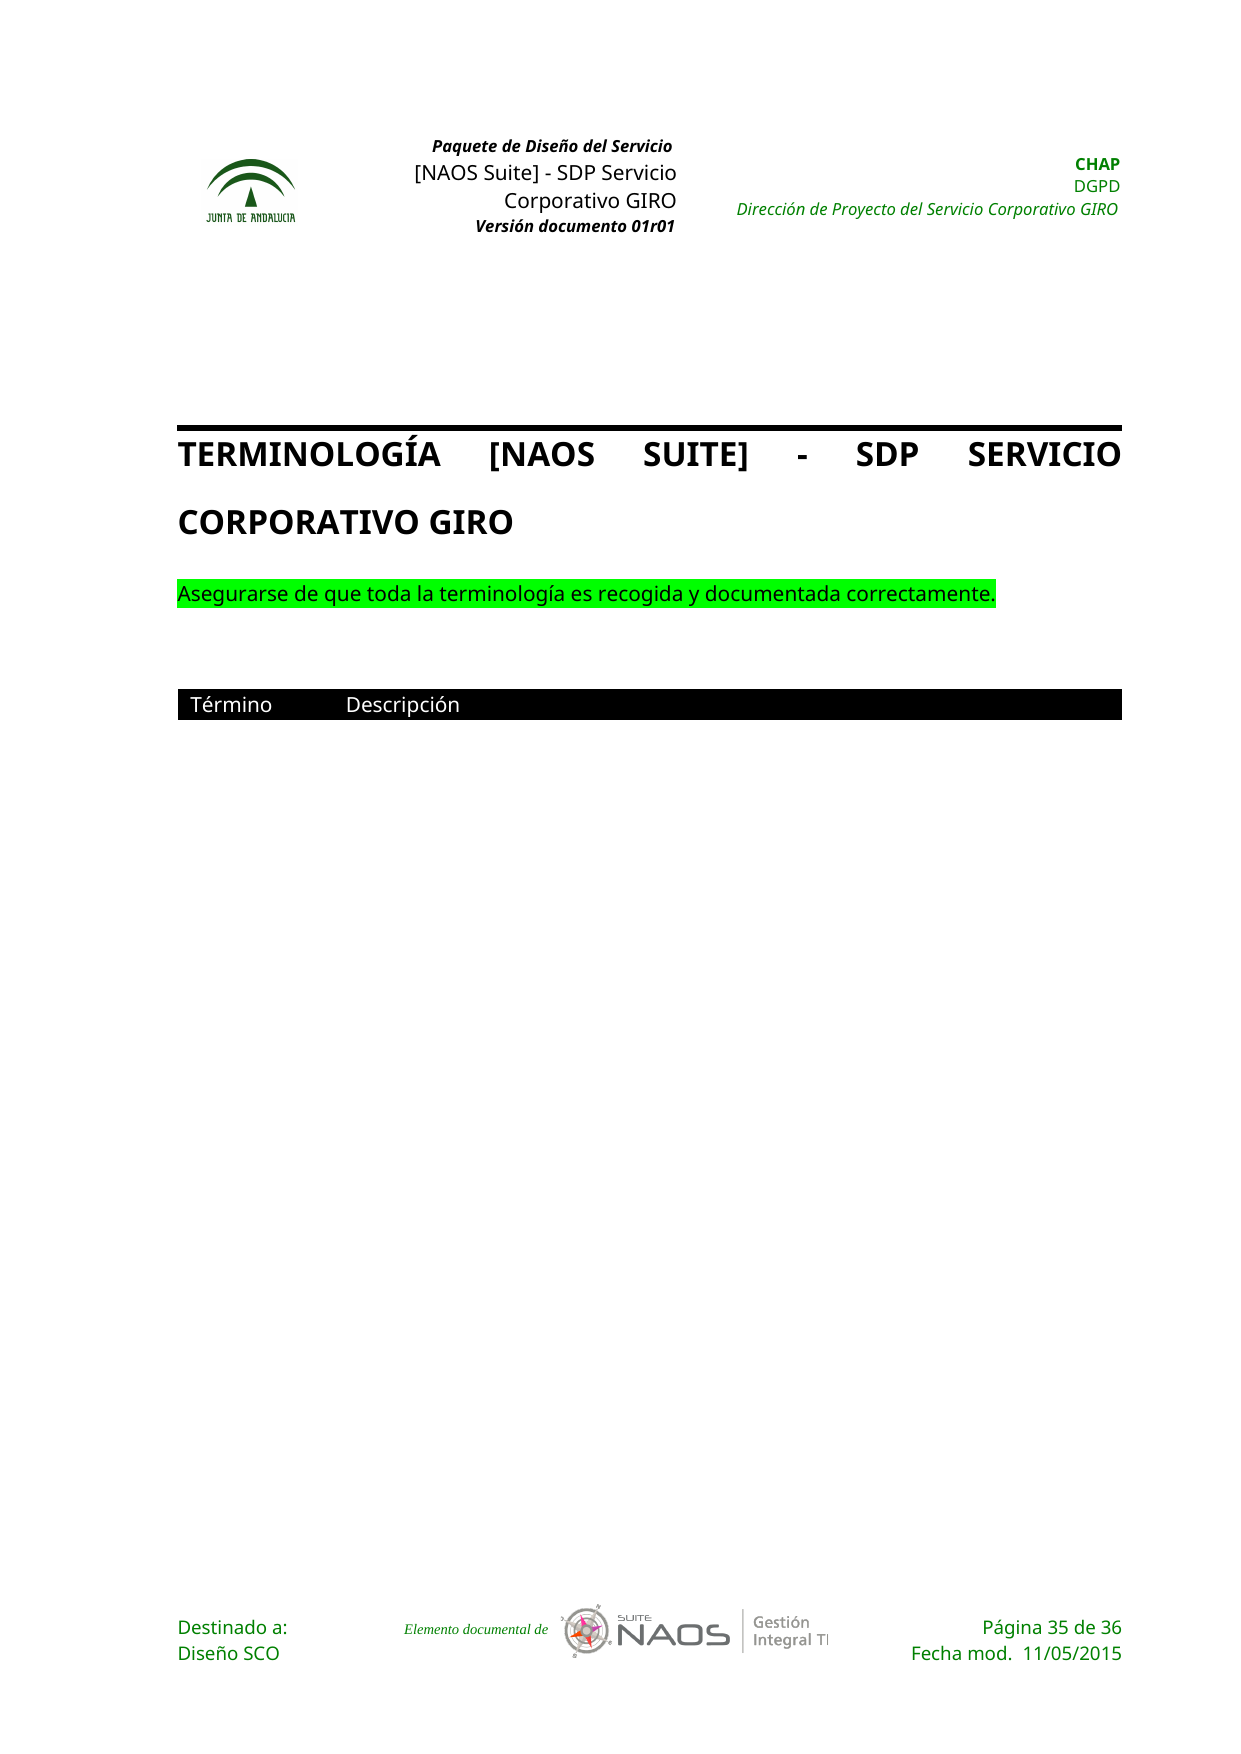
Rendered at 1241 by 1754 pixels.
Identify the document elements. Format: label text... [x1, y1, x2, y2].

table_cell [179, 1204, 334, 1244]
table_cell [179, 1043, 334, 1083]
table_cell [179, 1284, 334, 1324]
table_cell [334, 720, 1122, 760]
table_cell [179, 962, 334, 1002]
text Asegurarse de que toda la terminología es recogida y documentada correctamente. [177, 579, 1122, 608]
table_cell [334, 962, 1122, 1002]
table_cell [334, 760, 1122, 801]
picture [560, 1604, 829, 1658]
table_cell [179, 760, 334, 801]
table_cell [179, 1244, 334, 1284]
table_cell [179, 1002, 334, 1042]
table_cell [334, 1244, 1122, 1284]
picture [201, 159, 298, 226]
table_cell [179, 720, 334, 760]
table_cell [334, 881, 1122, 921]
table_cell [334, 1204, 1122, 1244]
table_cell [179, 921, 334, 962]
table_cell [334, 801, 1122, 841]
table_cell [179, 801, 334, 841]
table_header Término [179, 690, 334, 719]
table_cell [334, 841, 1122, 881]
table_cell [179, 881, 334, 921]
table_cell [334, 1043, 1122, 1083]
table_cell [179, 1163, 334, 1204]
table_cell [334, 1284, 1122, 1324]
table_cell [179, 841, 334, 881]
table_cell [334, 1123, 1122, 1163]
table_cell [334, 1002, 1122, 1042]
text Terminología [NAOS Suite] - SDP Servicio Corporativo GIRO [177, 431, 1122, 544]
table_cell [179, 1083, 334, 1123]
table_header Descripción [335, 690, 1121, 719]
table_cell [334, 1163, 1122, 1204]
table_cell [334, 1083, 1122, 1123]
table_cell [179, 1123, 334, 1163]
table_cell [334, 921, 1122, 962]
